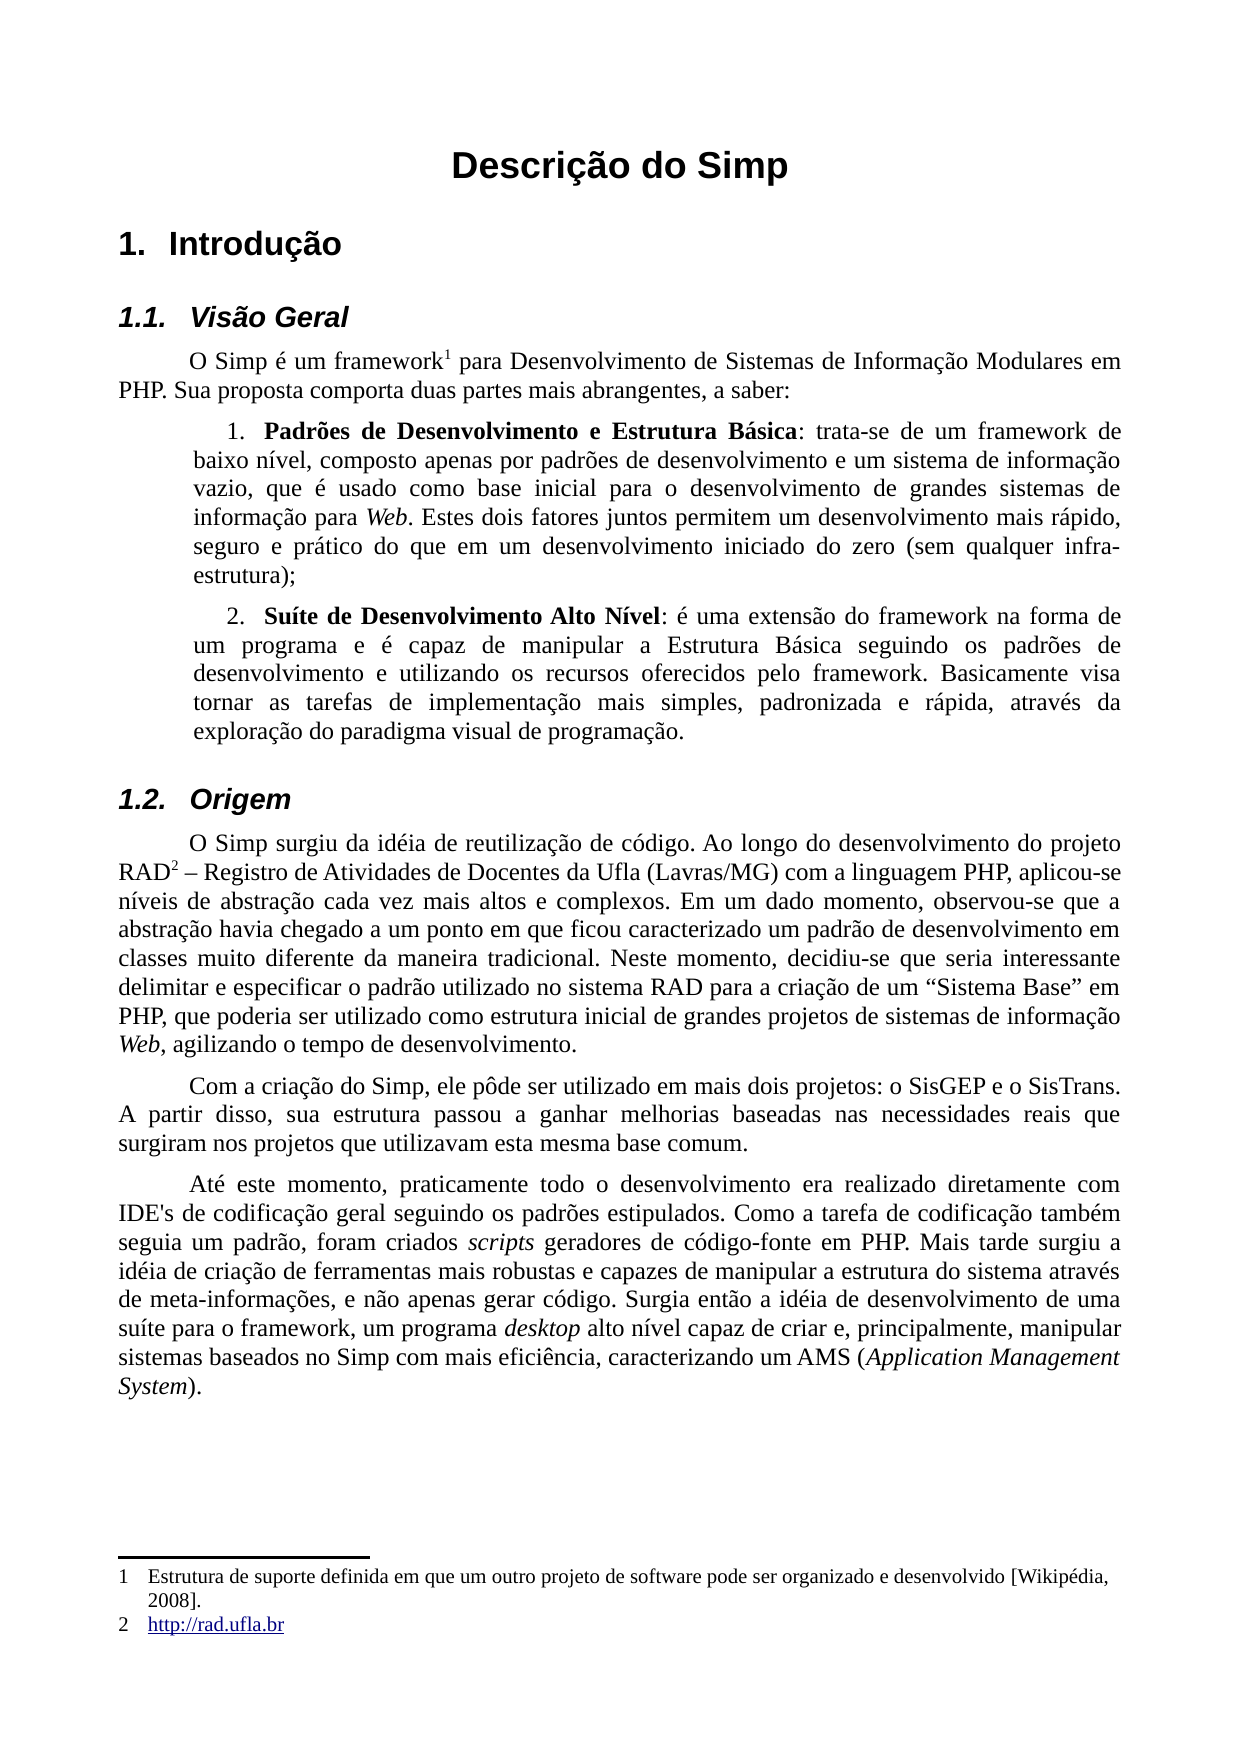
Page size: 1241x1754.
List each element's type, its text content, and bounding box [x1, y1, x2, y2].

text Estrutura de suporte definida em que um outro projeto de software pode ser organizado e desenvolvido [Wikipédia, 2008]. [118, 1563, 1122, 1612]
list Padrões de Desenvolvimento e Estrutura Básica: trata-se de um framework de baixo nível, composto apenas por padrões de desenvolvimento e um sistema de informação vazio, que é usado como base inicial para o desenvolvimento de grandes sistemas de informação para Web. Estes dois fatores juntos permitem um desenvolvimento mais rápido, seguro e prático do que em um desenvolvimento iniciado do zero (sem qualquer infra-estrutura); [156, 416, 1122, 588]
subtitle Visão Geral [118, 300, 1122, 333]
subtitle Introdução [118, 224, 1122, 262]
text Até este momento, praticamente todo o desenvolvimento era realizado diretamente com IDE's de codificação geral seguindo os padrões estipulados. Como a tarefa de codificação também seguia um padrão, foram criados scripts geradores de código-fonte em PHP. Mais tarde surgiu a idéia de criação de ferramentas mais robustas e capazes de manipular a estrutura do sistema através de meta-informações, e não apenas gerar código. Surgia então a idéia de desenvolvimento de uma suíte para o framework, um programa desktop alto nível capaz de criar e, principalmente, manipular sistemas baseados no Simp com mais eficiência, caracterizando um AMS (Application Management System). [118, 1169, 1122, 1399]
text Com a criação do Simp, ele pôde ser utilizado em mais dois projetos: o SisGEP e o SisTrans. A partir disso, sua estrutura passou a ganhar melhorias baseadas nas necessidades reais que surgiram nos projetos que utilizavam esta mesma base comum. [118, 1071, 1122, 1157]
text http://rad.ufla.br [118, 1612, 1122, 1636]
subtitle Origem [118, 782, 1122, 816]
text O Simp é um framework para Desenvolvimento de Sistemas de Informação Modulares em PHP. Sua proposta comporta duas partes mais abrangentes, a saber: [118, 346, 1122, 403]
text O Simp surgiu da idéia de reutilização de código. Ao longo do desenvolvimento do projeto RAD – Registro de Atividades de Docentes da Ufla (Lavras/MG) com a linguagem PHP, aplicou-se níveis de abstração cada vez mais altos e complexos. Em um dado momento, observou-se que a abstração havia chegado a um ponto em que ficou caracterizado um padrão de desenvolvimento em classes muito diferente da maneira tradicional. Neste momento, decidiu-se que seria interessante delimitar e especificar o padrão utilizado no sistema RAD para a criação de um “Sistema Base” em PHP, que poderia ser utilizado como estrutura inicial de grandes projetos de sistemas de informação Web, agilizando o tempo de desenvolvimento. [118, 828, 1122, 1058]
list Suíte de Desenvolvimento Alto Nível: é uma extensão do framework na forma de um programa e é capaz de manipular a Estrutura Básica seguindo os padrões de desenvolvimento e utilizando os recursos oferecidos pelo framework. Basicamente visa tornar as tarefas de implementação mais simples, padronizada e rápida, através da exploração do paradigma visual de programação. [156, 601, 1122, 745]
title Descrição do Simp [118, 143, 1122, 186]
